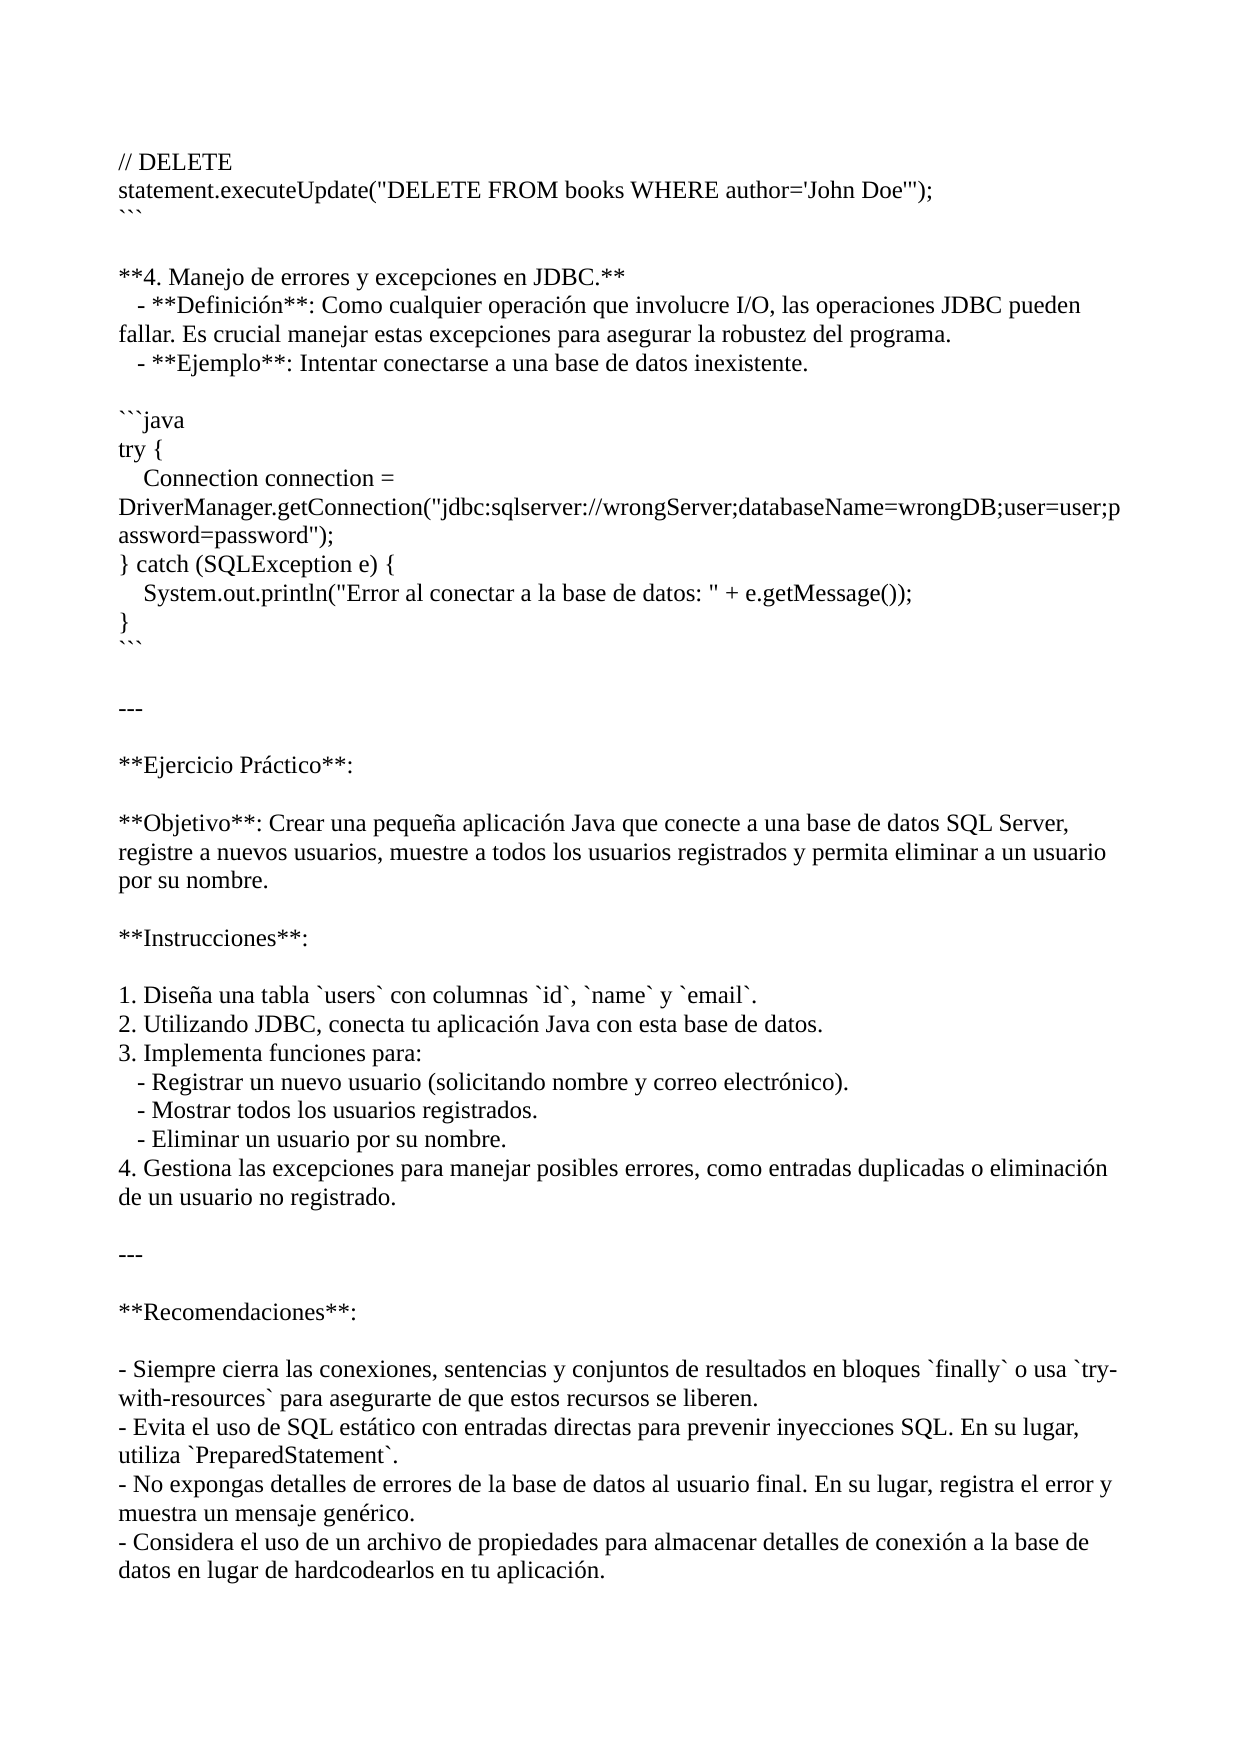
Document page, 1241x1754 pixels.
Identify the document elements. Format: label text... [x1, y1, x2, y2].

text // DELETE statement.executeUpdate("DELETE FROM books WHERE author='John Doe'"); ``` **4. Manejo de errores y excepciones en JDBC.** - **Definición**: Como cualquier operación que involucre I/O, las operaciones JDBC pueden fallar. Es crucial manejar estas excepciones para asegurar la robustez del programa. - **Ejemplo**: Intentar conectarse a una base de datos inexistente. ```java try { Connection connection = DriverManager.getConnection("jdbc:sqlserver://wrongServer;databaseName=wrongDB;user=user;password=password"); } catch (SQLException e) { System.out.println("Error al conectar a la base de datos: " + e.getMessage()); } ``` --- **Ejercicio Práctico**: **Objetivo**: Crear una pequeña aplicación Java que conecte a una base de datos SQL Server, registre a nuevos usuarios, muestre a todos los usuarios registrados y permita eliminar a un usuario por su nombre. **Instrucciones**: 1. Diseña una tabla `users` con columnas `id`, `name` y `email`. 2. Utilizando JDBC, conecta tu aplicación Java con esta base de datos. 3. Implementa funciones para: - Registrar un nuevo usuario (solicitando nombre y correo electrónico). - Mostrar todos los usuarios registrados. - Eliminar un usuario por su nombre. 4. Gestiona las excepciones para manejar posibles errores, como entradas duplicadas o eliminación de un usuario no registrado. --- **Recomendaciones**: - Siempre cierra las conexiones, sentencias y conjuntos de resultados en bloques `finally` o usa `try-with-resources` para asegurarte de que estos recursos se liberen. - Evita el uso de SQL estático con entradas directas para prevenir inyecciones SQL. En su lugar, utiliza `PreparedStatement`. - No expongas detalles de errores de la base de datos al usuario final. En su lugar, registra el error y muestra un mensaje genérico. - Considera el uso de un archivo de propiedades para almacenar detalles de conexión a la base de datos en lugar de hardcodearlos en tu aplicación. [118, 118, 1122, 1584]
